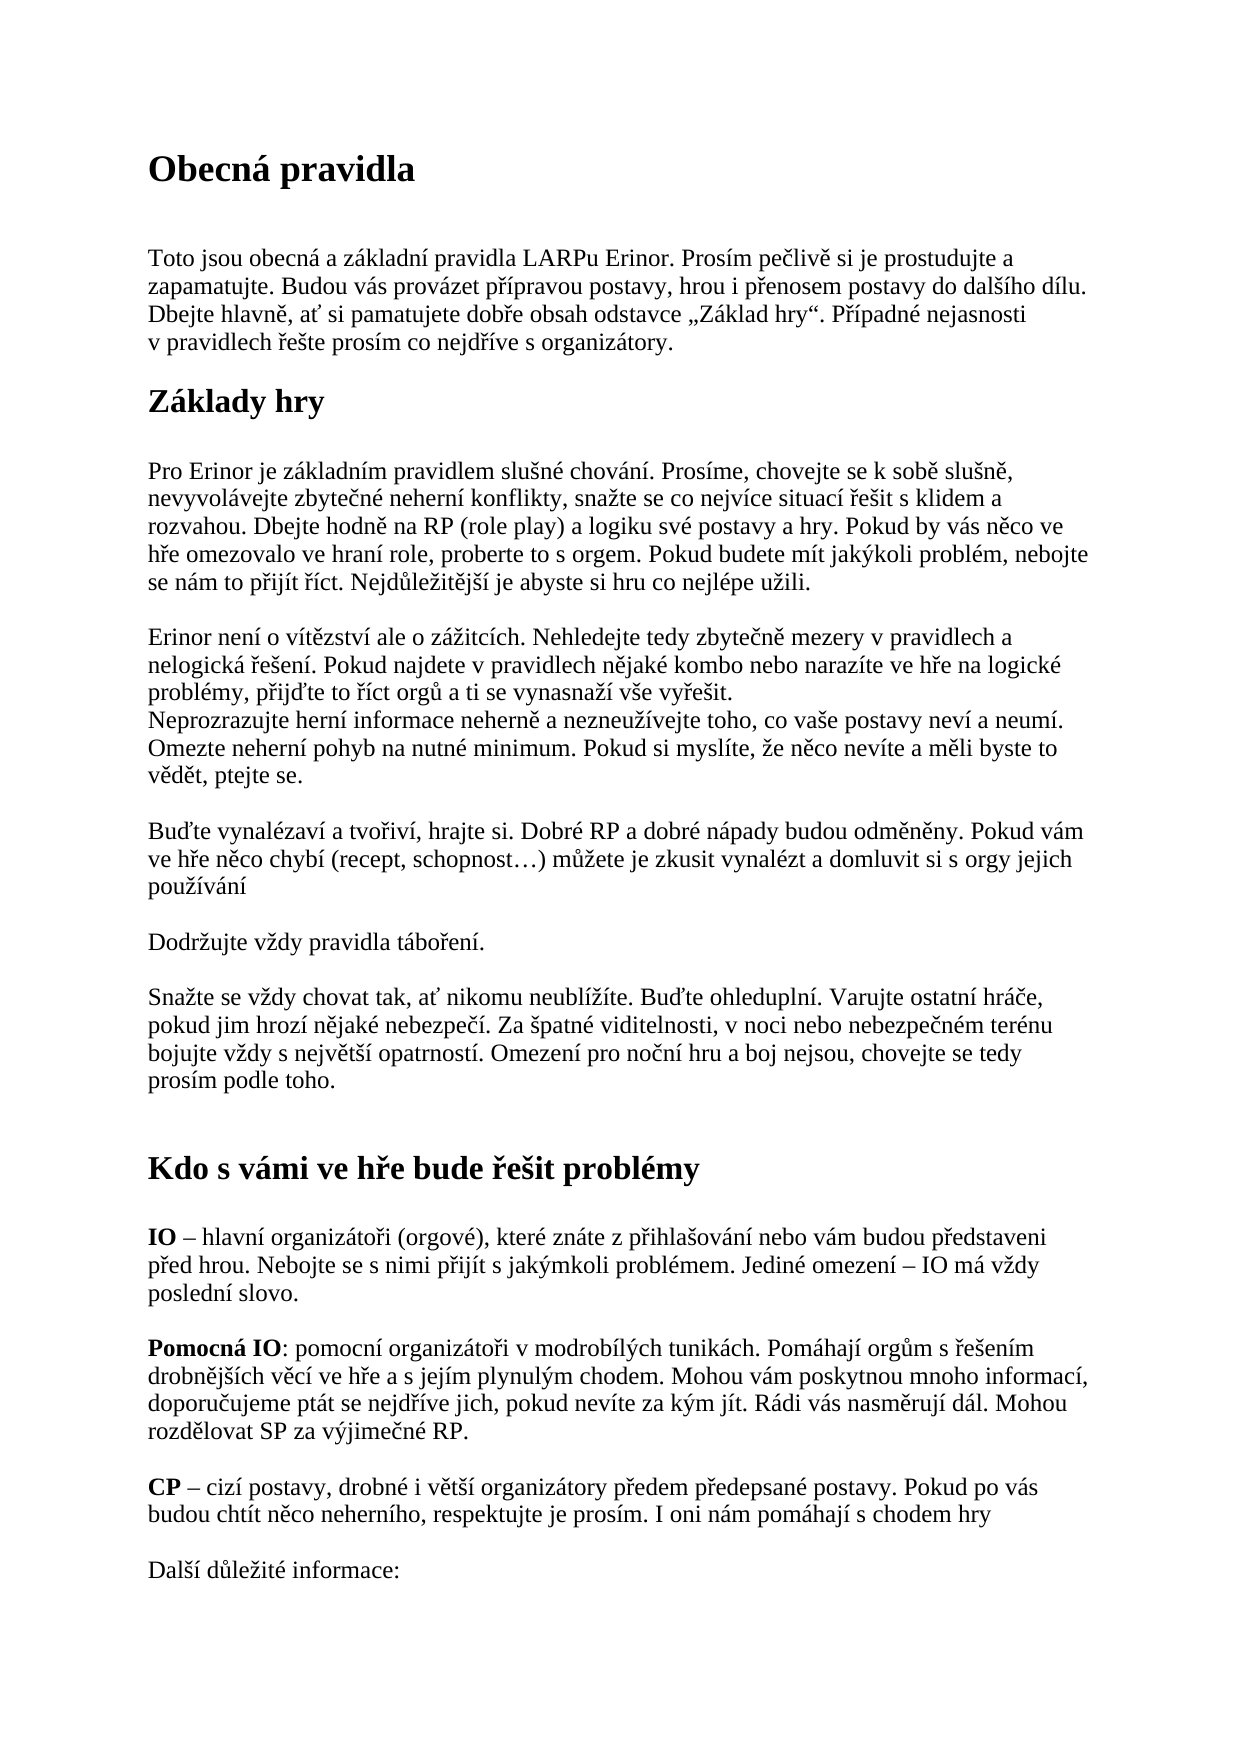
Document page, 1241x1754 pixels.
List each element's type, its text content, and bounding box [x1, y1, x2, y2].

subtitle Základy hry [148, 383, 1093, 420]
text Buďte vynalézaví a tvořiví, hrajte si. Dobré RP a dobré nápady budou odměněny. Pokud vám ve hře něco chybí (recept, schopnost…) můžete je zkusit vynalézt a domluvit si s orgy jejich používání [148, 817, 1093, 900]
text Pomocná IO: pomocní organizátoři v modrobílých tunikách. Pomáhají orgům s řešením drobnějších věcí ve hře a s jejím plynulým chodem. Mohou vám poskytnou mnoho informací, doporučujeme ptát se nejdříve jich, pokud nevíte za kým jít. Rádi vás nasměrují dál. Mohou rozdělovat SP za výjimečné RP. [148, 1334, 1093, 1445]
subtitle Obecná pravidla [148, 148, 1093, 189]
text Toto jsou obecná a základní pravidla LARPu Erinor. Prosím pečlivě si je prostudujte a zapamatujte. Budou vás provázet přípravou postavy, hrou i přenosem postavy do dalšího dílu. Dbejte hlavně, ať si pamatujete dobře obsah odstavce „Základ hry“. Případné nejasnosti v pravidlech řešte prosím co nejdříve s organizátory. [148, 244, 1093, 355]
text Dodržujte vždy pravidla táboření. [148, 928, 1093, 956]
text Kdo s vámi ve hře bude řešit problémy [148, 1149, 1093, 1186]
text Snažte se vždy chovat tak, ať nikomu neublížíte. Buďte ohleduplní. Varujte ostatní hráče, pokud jim hrozí nějaké nebezpečí. Za špatné viditelnosti, v noci nebo nebezpečném terénu bojujte vždy s největší opatrností. Omezení pro noční hru a boj nejsou, chovejte se tedy prosím podle toho. [148, 983, 1093, 1094]
text Další důležité informace: [148, 1556, 1093, 1583]
text Erinor není o vítězství ale o zážitcích. Nehledejte tedy zbytečně mezery v pravidlech a nelogická řešení. Pokud najdete v pravidlech nějaké kombo nebo narazíte ve hře na logické problémy, přijďte to říct orgů a ti se vynasnaží vše vyřešit. [148, 623, 1093, 706]
text CP – cizí postavy, drobné i větší organizátory předem předepsané postavy. Pokud po vás budou chtít něco neherního, respektujte je prosím. I oni nám pomáhají s chodem hry [148, 1473, 1093, 1528]
text IO – hlavní organizátoři (orgové), které znáte z přihlašování nebo vám budou představeni před hrou. Nebojte se s nimi přijít s jakýmkoli problémem. Jediné omezení – IO má vždy poslední slovo. [148, 1223, 1093, 1306]
text Neprozrazujte herní informace neherně a nezneužívejte toho, co vaše postavy neví a neumí. Omezte neherní pohyb na nutné minimum. Pokud si myslíte, že něco nevíte a měli byste to vědět, ptejte se. [148, 706, 1093, 789]
text Pro Erinor je základním pravidlem slušné chování. Prosíme, chovejte se k sobě slušně, nevyvolávejte zbytečné neherní konflikty, snažte se co nejvíce situací řešit s klidem a rozvahou. Dbejte hodně na RP (role play) a logiku své postavy a hry. Pokud by vás něco ve hře omezovalo ve hraní role, proberte to s orgem. Pokud budete mít jakýkoli problém, nebojte se nám to přijít říct. Nejdůležitější je abyste si hru co nejlépe užili. [148, 457, 1093, 595]
